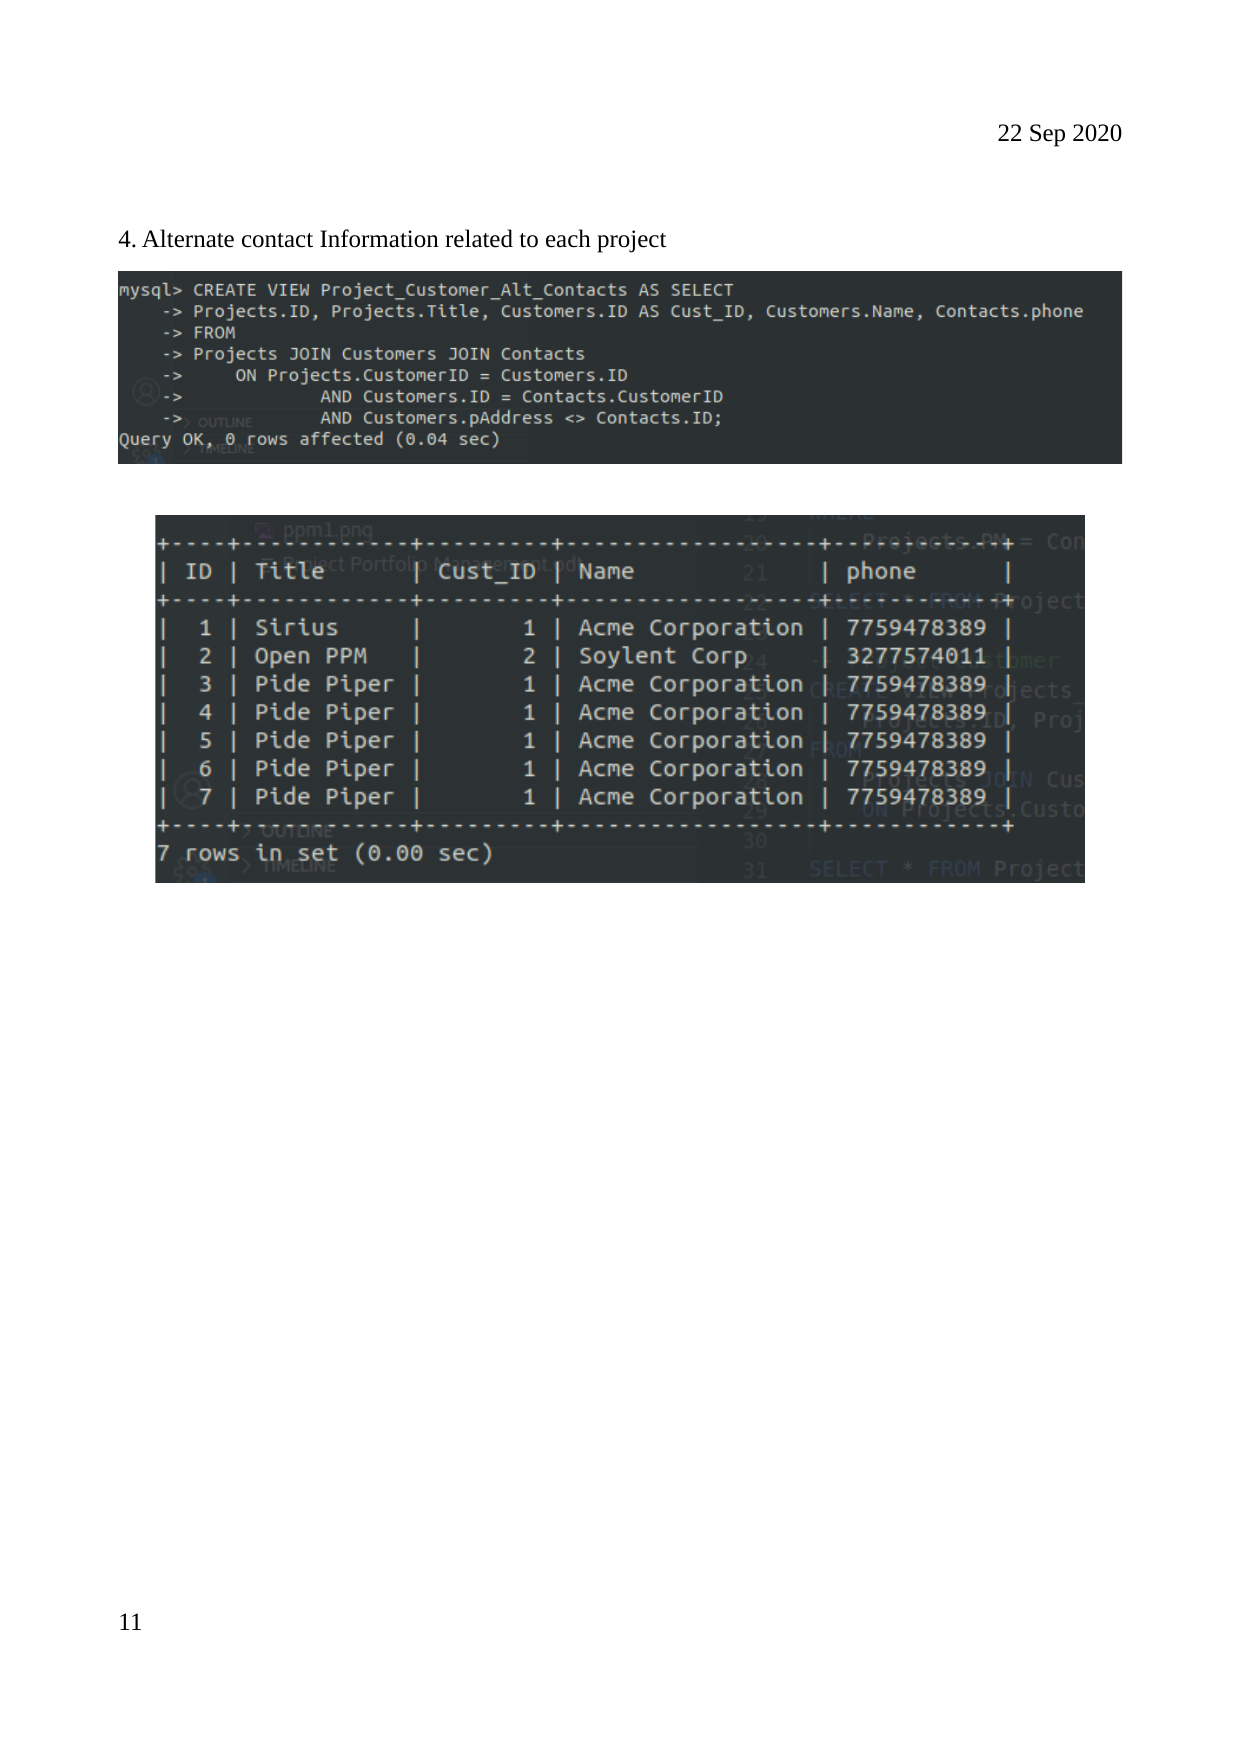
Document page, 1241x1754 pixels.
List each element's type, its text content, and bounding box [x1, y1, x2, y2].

text 4. Alternate contact Information related to each project [118, 224, 1122, 253]
picture [118, 271, 1123, 464]
picture [155, 515, 1085, 883]
